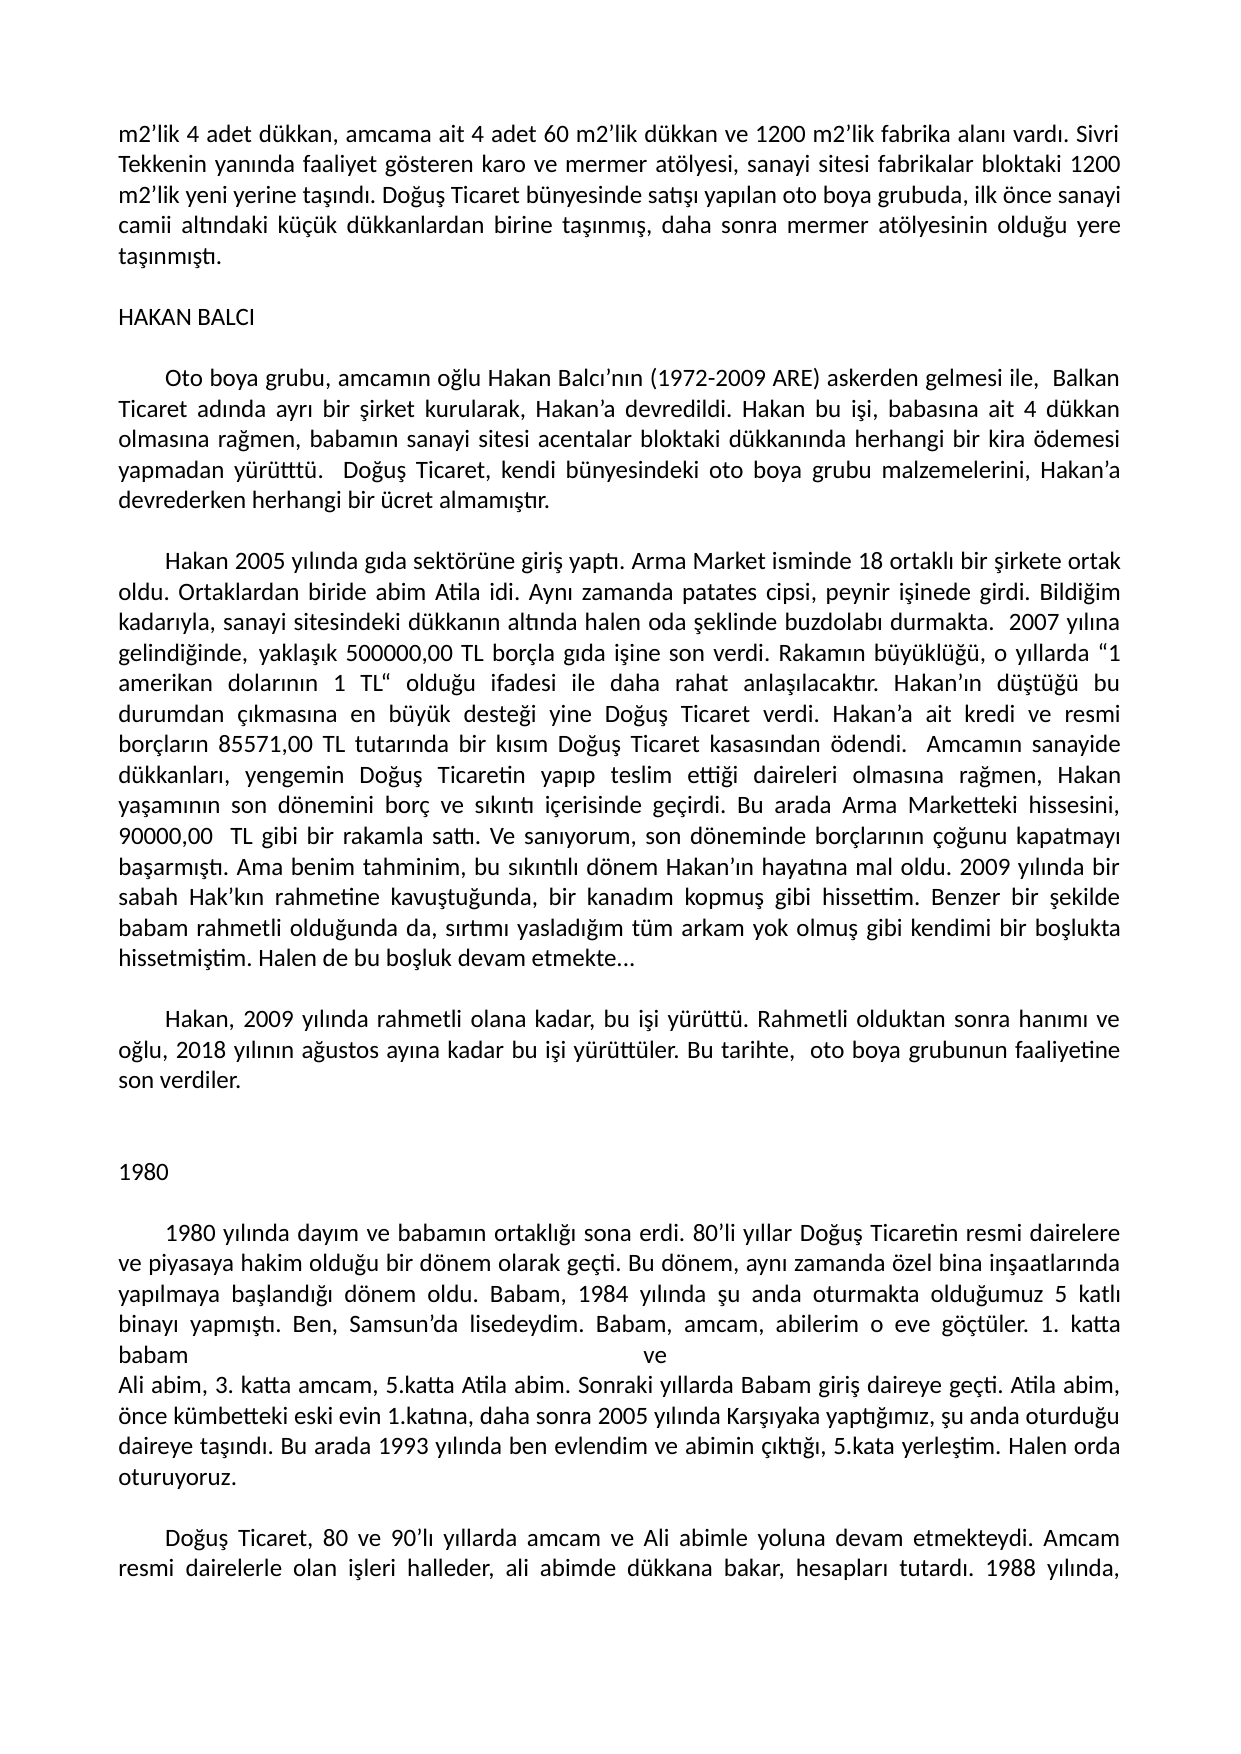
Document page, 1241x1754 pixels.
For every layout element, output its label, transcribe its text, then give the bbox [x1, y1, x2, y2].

text 1980 [118, 1156, 1122, 1186]
text Oto boya grubu, amcamın oğlu Hakan Balcı’nın (1972-2009 ARE) askerden gelmesi ile, Balkan Ticaret adında ayrı bir şirket kurularak, Hakan’a devredildi. Hakan bu işi, babasına ait 4 dükkan olmasına rağmen, babamın sanayi sitesi acentalar bloktaki dükkanında herhangi bir kira ödemesi yapmadan yürütttü. Doğuş Ticaret, kendi bünyesindeki oto boya grubu malzemelerini, Hakan’a devrederken herhangi bir ücret almamıştır. [118, 362, 1122, 515]
text Doğuş Ticaret, 80 ve 90’lı yıllarda amcam ve Ali abimle yoluna devam etmekteydi. Amcam resmi dairelerle olan işleri halleder, ali abimde dükkana bakar, hesapları tutardı. 1988 yılında, [118, 1522, 1122, 1583]
text Hakan 2005 yılında gıda sektörüne giriş yaptı. Arma Market isminde 18 ortaklı bir şirkete ortak oldu. Ortaklardan biride abim Atila idi. Aynı zamanda patates cipsi, peynir işinede girdi. Bildiğim kadarıyla, sanayi sitesindeki dükkanın altında halen oda şeklinde buzdolabı durmakta. 2007 yılına gelindiğinde, yaklaşık 500000,00 TL borçla gıda işine son verdi. Rakamın büyüklüğü, o yıllarda “1 amerikan dolarının 1 TL“ olduğu ifadesi ile daha rahat anlaşılacaktır. Hakan’ın düştüğü bu durumdan çıkmasına en büyük desteği yine Doğuş Ticaret verdi. Hakan’a ait kredi ve resmi borçların 85571,00 TL tutarında bir kısım Doğuş Ticaret kasasından ödendi. Amcamın sanayide dükkanları, yengemin Doğuş Ticaretin yapıp teslim ettiği daireleri olmasına rağmen, Hakan yaşamının son dönemini borç ve sıkıntı içerisinde geçirdi. Bu arada Arma Marketteki hissesini, 90000,00 TL gibi bir rakamla sattı. Ve sanıyorum, son döneminde borçlarının çoğunu kapatmayı başarmıştı. Ama benim tahminim, bu sıkıntılı dönem Hakan’ın hayatına mal oldu. 2009 yılında bir sabah Hak’kın rahmetine kavuştuğunda, bir kanadım kopmuş gibi hissettim. Benzer bir şekilde babam rahmetli olduğunda da, sırtımı yasladığım tüm arkam yok olmuş gibi kendimi bir boşlukta hissetmiştim. Halen de bu boşluk devam etmekte... [118, 545, 1122, 973]
text Hakan, 2009 yılında rahmetli olana kadar, bu işi yürüttü. Rahmetli olduktan sonra hanımı ve oğlu, 2018 yılının ağustos ayına kadar bu işi yürüttüler. Bu tarihte, oto boya grubunun faaliyetine son verdiler. [118, 1003, 1122, 1095]
text HAKAN BALCI [118, 301, 1122, 332]
text 1980 yılında dayım ve babamın ortaklığı sona erdi. 80’li yıllar Doğuş Ticaretin resmi dairelere ve piyasaya hakim olduğu bir dönem olarak geçti. Bu dönem, aynı zamanda özel bina inşaatlarında yapılmaya başlandığı dönem oldu. Babam, 1984 yılında şu anda oturmakta olduğumuz 5 katlı binayı yapmıştı. Ben, Samsun’da lisedeydim. Babam, amcam, abilerim o eve göçtüler. 1. katta babam ve Ali abim, 3. katta amcam, 5.katta Atila abim. Sonraki yıllarda Babam giriş daireye geçti. Atila abim, önce kümbetteki eski evin 1.katına, daha sonra 2005 yılında Karşıyaka yaptığımız, şu anda oturduğu daireye taşındı. Bu arada 1993 yılında ben evlendim ve abimin çıktığı, 5.kata yerleştim. Halen orda oturuyoruz. [118, 1217, 1122, 1492]
text m2’lik 4 adet dükkan, amcama ait 4 adet 60 m2’lik dükkan ve 1200 m2’lik fabrika alanı vardı. Sivri Tekkenin yanında faaliyet gösteren karo ve mermer atölyesi, sanayi sitesi fabrikalar bloktaki 1200 m2’lik yeni yerine taşındı. Doğuş Ticaret bünyesinde satışı yapılan oto boya grubuda, ilk önce sanayi camii altındaki küçük dükkanlardan birine taşınmış, daha sonra mermer atölyesinin olduğu yere taşınmıştı. [118, 118, 1122, 271]
